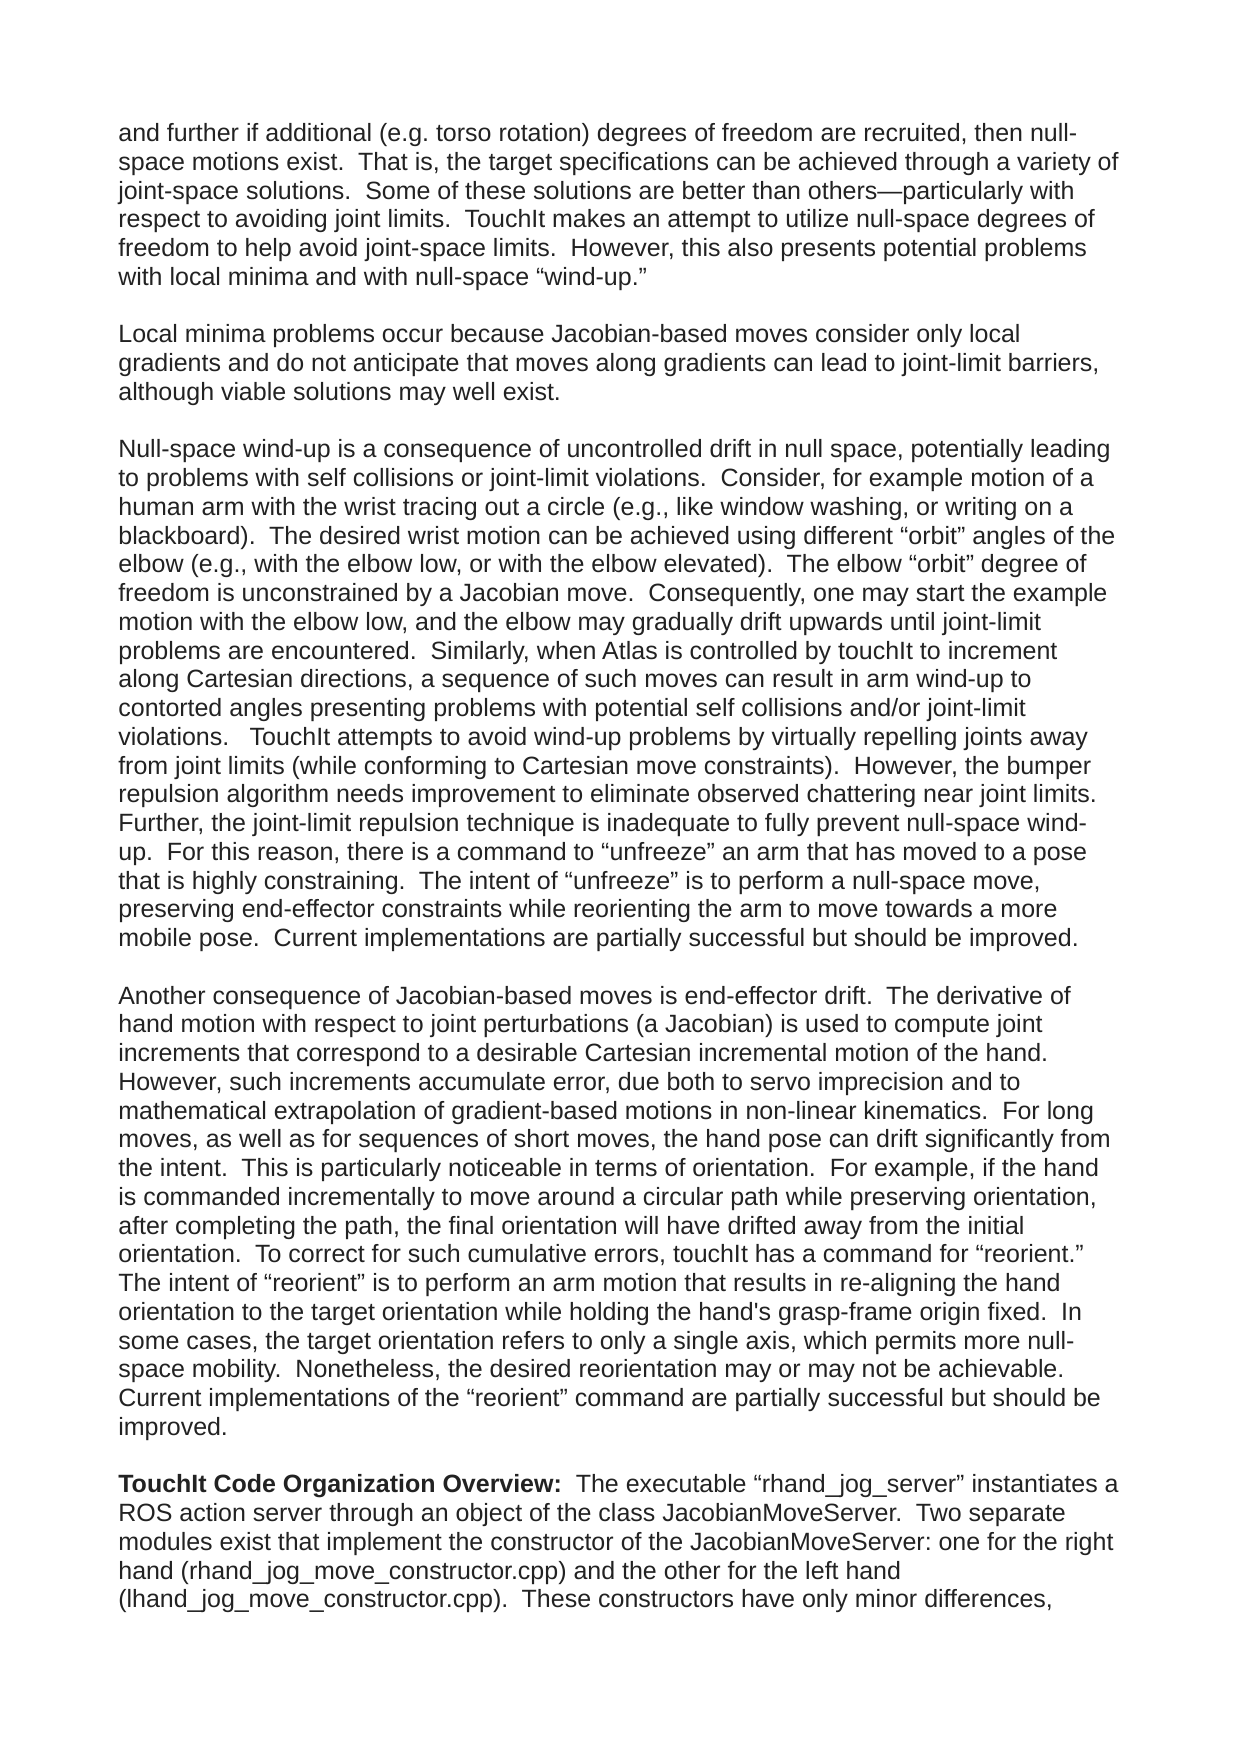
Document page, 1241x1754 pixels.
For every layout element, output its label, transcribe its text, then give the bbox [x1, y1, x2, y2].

text Local minima problems occur because Jacobian-based moves consider only local gradients and do not anticipate that moves along gradients can lead to joint-limit barriers, although viable solutions may well exist. [118, 319, 1122, 406]
text ROS action server through an object of the class JacobianMoveServer. Two separate modules exist that implement the constructor of the JacobianMoveServer: one for the right hand (rhand_jog_move_constructor.cpp) and the other for the left hand (lhand_jog_move_constructor.cpp). These constructors have only minor differences, [118, 1498, 1122, 1613]
text Null-space wind-up is a consequence of uncontrolled drift in null space, potentially leading to problems with self collisions or joint-limit violations. Consider, for example motion of a human arm with the wrist tracing out a circle (e.g., like window washing, or writing on a blackboard). The desired wrist motion can be achieved using different “orbit” angles of the elbow (e.g., with the elbow low, or with the elbow elevated). The elbow “orbit” degree of freedom is unconstrained by a Jacobian move. Consequently, one may start the example motion with the elbow low, and the elbow may gradually drift upwards until joint-limit problems are encountered. Similarly, when Atlas is controlled by touchIt to increment along Cartesian directions, a sequence of such moves can result in arm wind-up to contorted angles presenting problems with potential self collisions and/or joint-limit violations. TouchIt attempts to avoid wind-up problems by virtually repelling joints away from joint limits (while conforming to Cartesian move constraints). However, the bumper repulsion algorithm needs improvement to eliminate observed chattering near joint limits. Further, the joint-limit repulsion technique is inadequate to fully prevent null-space wind-up. For this reason, there is a command to “unfreeze” an arm that has moved to a pose that is highly constraining. The intent of “unfreeze” is to perform a null-space move, preserving end-effector constraints while reorienting the arm to move towards a more mobile pose. Current implementations are partially successful but should be improved. [118, 434, 1122, 952]
text TouchIt Code Organization Overview: The executable “rhand_jog_server” instantiates a [118, 1469, 1122, 1498]
text Another consequence of Jacobian-based moves is end-effector drift. The derivative of hand motion with respect to joint perturbations (a Jacobian) is used to compute joint increments that correspond to a desirable Cartesian incremental motion of the hand. However, such increments accumulate error, due both to servo imprecision and to mathematical extrapolation of gradient-based motions in non-linear kinematics. For long moves, as well as for sequences of short moves, the hand pose can drift significantly from the intent. This is particularly noticeable in terms of orientation. For example, if the hand is commanded incrementally to move around a circular path while preserving orientation, after completing the path, the final orientation will have drifted away from the initial orientation. To correct for such cumulative errors, touchIt has a command for “reorient.” The intent of “reorient” is to perform an arm motion that results in re-aligning the hand orientation to the target orientation while holding the hand's grasp-frame origin fixed. In some cases, the target orientation refers to only a single axis, which permits more null-space mobility. Nonetheless, the desired reorientation may or may not be achievable. Current implementations of the “reorient” command are partially successful but should be improved. [118, 981, 1122, 1441]
text and further if additional (e.g. torso rotation) degrees of freedom are recruited, then null-space motions exist. That is, the target specifications can be achieved through a variety of joint-space solutions. Some of these solutions are better than others—particularly with respect to avoiding joint limits. TouchIt makes an attempt to utilize null-space degrees of freedom to help avoid joint-space limits. However, this also presents potential problems with local minima and with null-space “wind-up.” [118, 118, 1122, 291]
